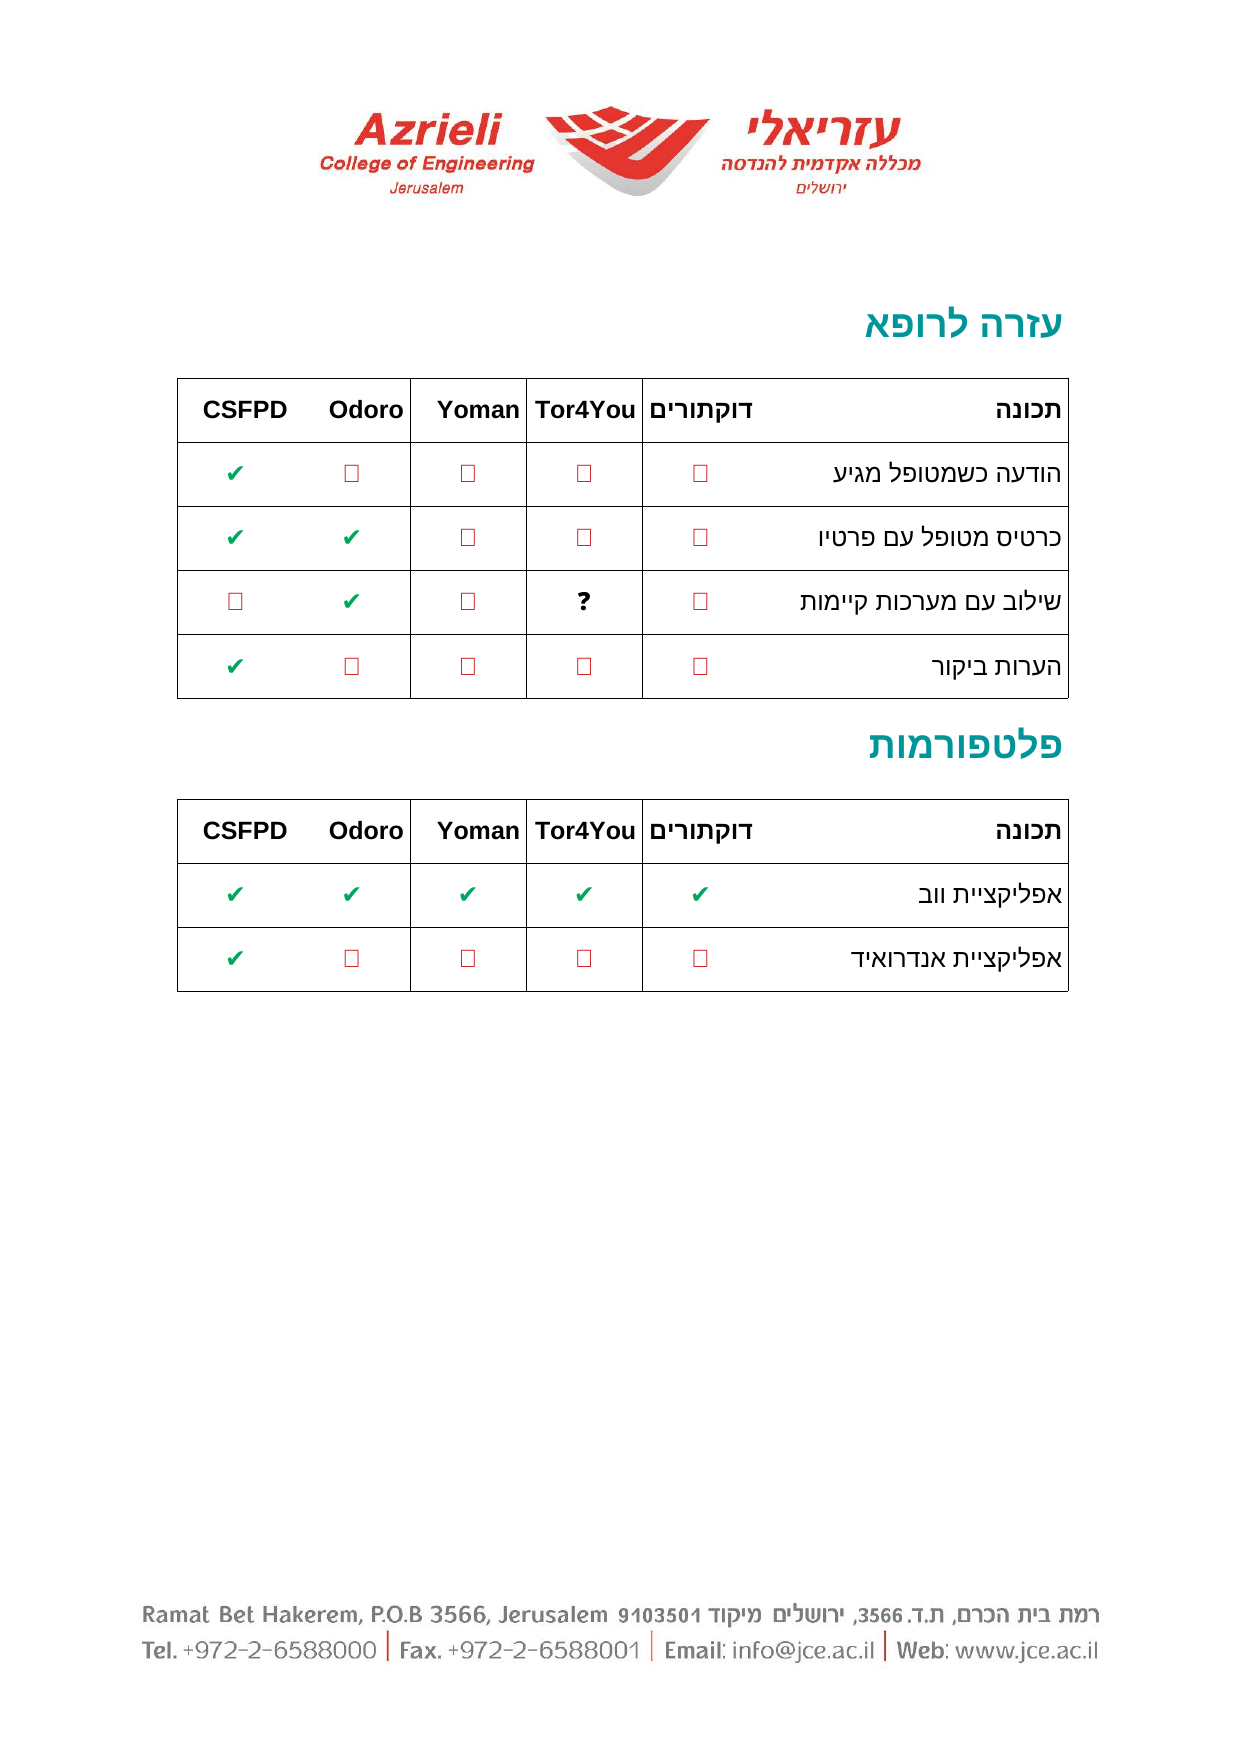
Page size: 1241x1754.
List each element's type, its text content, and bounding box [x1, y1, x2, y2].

table_cell ✔️ [294, 507, 410, 570]
table_cell ❌ [643, 635, 758, 698]
table_cell ✔️ [178, 864, 293, 927]
picture [42, 44, 1199, 221]
table_header CSFPD [178, 800, 293, 863]
table_cell ❌ [294, 443, 410, 506]
table_cell ✔️ [411, 864, 526, 927]
table_cell ✔️ [178, 443, 293, 506]
table_cell ❌ [411, 443, 526, 506]
table_header Yoman [411, 800, 526, 863]
table_cell אפליקציית אנדרואיד [759, 928, 1068, 991]
table_header תכונה [759, 800, 1068, 863]
table_cell ❌ [527, 928, 642, 991]
table_header דוקתורים [643, 379, 758, 442]
table_cell ❌ [643, 443, 758, 506]
picture [107, 1585, 1133, 1693]
table_cell ✔️ [294, 864, 410, 927]
table_cell ❌ [294, 928, 410, 991]
table_cell ❌ [411, 571, 526, 634]
table_cell ❌ [643, 928, 758, 991]
table_cell אפליקציית ווב [759, 864, 1068, 927]
table_cell ✔️ [178, 635, 293, 698]
table_header דוקתורים [643, 800, 758, 863]
table_cell ❓ [527, 571, 642, 634]
table_cell שילוב עם מערכות קיימות [759, 571, 1068, 634]
table_cell ❌ [411, 635, 526, 698]
subtitle פלטפורמות [177, 723, 1063, 767]
table_cell ✔️ [178, 928, 293, 991]
table_header Tor4You [527, 800, 642, 863]
table_cell ❌ [294, 635, 410, 698]
table_header Odoro [294, 379, 410, 442]
table_cell ✔️ [643, 864, 758, 927]
table_cell ❌ [643, 571, 758, 634]
table_cell ✔️ [294, 571, 410, 634]
table_cell ❌ [527, 635, 642, 698]
subtitle עזרה לרופא [177, 302, 1063, 346]
table_cell ❌ [643, 507, 758, 570]
table_cell ❌ [527, 507, 642, 570]
table_cell ❌ [527, 443, 642, 506]
table_header תכונה [759, 379, 1068, 442]
table_cell הערות ביקור [759, 635, 1068, 698]
table_cell ❌ [411, 507, 526, 570]
table_cell הודעה כשמטופל מגיע [759, 443, 1068, 506]
table_header Yoman [411, 379, 526, 442]
table_cell ✔️ [527, 864, 642, 927]
table_header CSFPD [178, 379, 293, 442]
table_cell ✔️ [178, 507, 293, 570]
table_cell ❌ [178, 571, 293, 634]
table_cell כרטיס מטופל עם פרטיו [759, 507, 1068, 570]
table_cell ❌ [411, 928, 526, 991]
table_header Odoro [294, 800, 410, 863]
table_header Tor4You [527, 379, 642, 442]
